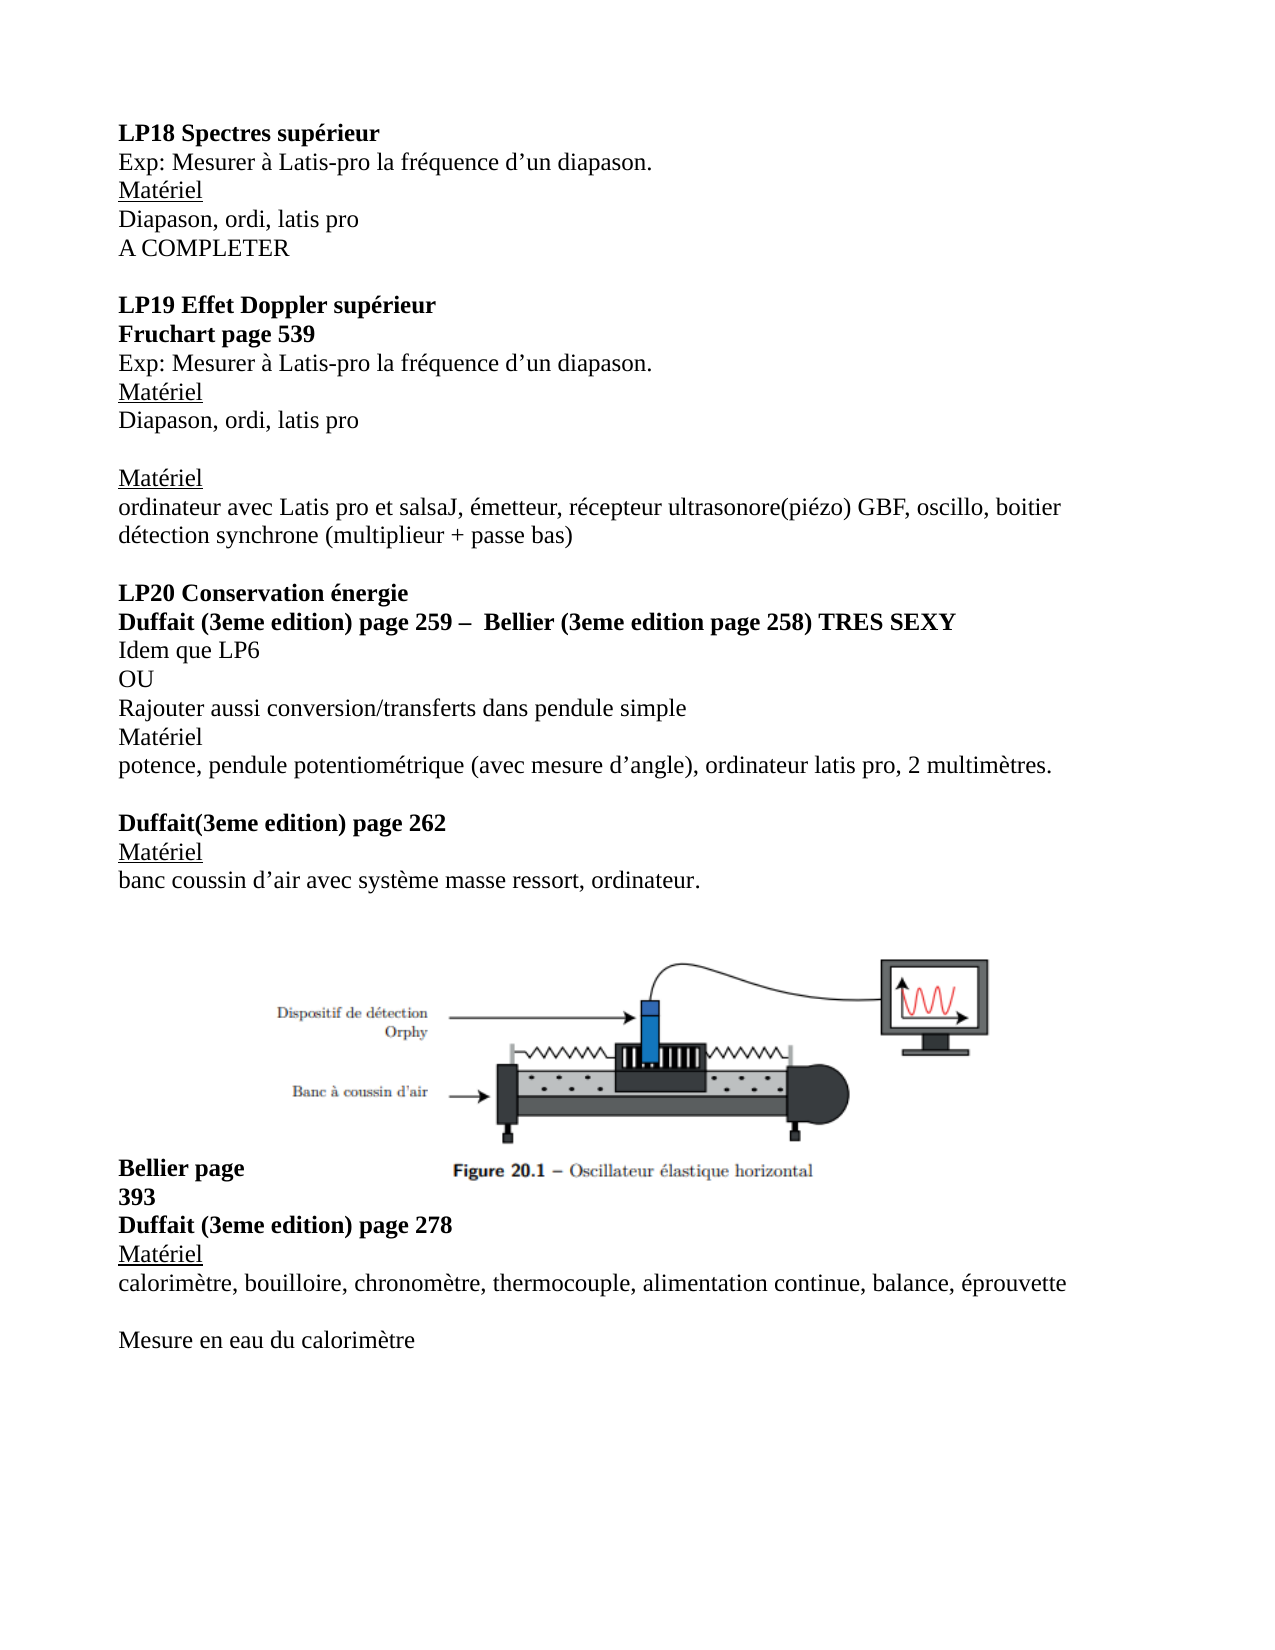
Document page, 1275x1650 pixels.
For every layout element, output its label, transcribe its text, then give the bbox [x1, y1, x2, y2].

text Matériel [118, 837, 1157, 866]
text Matériel [118, 722, 1157, 751]
text Fruchart page 539 [118, 319, 1157, 348]
text LP20 Conservation énergie [118, 578, 1157, 607]
text OU [118, 664, 1157, 693]
text Diapason, ordi, latis pro [118, 406, 1157, 434]
text LP18 Spectres supérieur [118, 118, 1157, 147]
text calorimètre, bouilloire, chronomètre, thermocouple, alimentation continue, balance, éprouvette [118, 1268, 1157, 1297]
text Rajouter aussi conversion/transferts dans pendule simple [118, 693, 1157, 722]
text Matériel [118, 176, 1157, 204]
text Bellier page 393 [118, 1153, 1157, 1211]
picture [249, 923, 1026, 1193]
text Duffait (3eme edition) page 259 – Bellier (3eme edition page 258) TRES SEXY [118, 607, 1157, 636]
text Idem que LP6 [118, 636, 1157, 664]
text Duffait(3eme edition) page 262 [118, 808, 1157, 837]
text Matériel [118, 463, 1157, 492]
text potence, pendule potentiométrique (avec mesure d’angle), ordinateur latis pro, 2 multimètres. [118, 751, 1157, 779]
text Matériel [118, 377, 1157, 406]
text ordinateur avec Latis pro et salsaJ, émetteur, récepteur ultrasonore(piézo) GBF, oscillo, boitier détection synchrone (multiplieur + passe bas) [118, 492, 1157, 549]
text Exp: Mesurer à Latis-pro la fréquence d’un diapason. [118, 147, 1157, 176]
text LP19 Effet Doppler supérieur [118, 291, 1157, 319]
text banc coussin d’air avec système masse ressort, ordinateur. [118, 866, 1157, 894]
text Diapason, ordi, latis pro [118, 204, 1157, 233]
text A COMPLETER [118, 233, 1157, 262]
text Mesure en eau du calorimètre [118, 1326, 1157, 1354]
text Duffait (3eme edition) page 278 [118, 1211, 1157, 1239]
text Exp: Mesurer à Latis-pro la fréquence d’un diapason. [118, 348, 1157, 377]
text Matériel [118, 1239, 1157, 1268]
